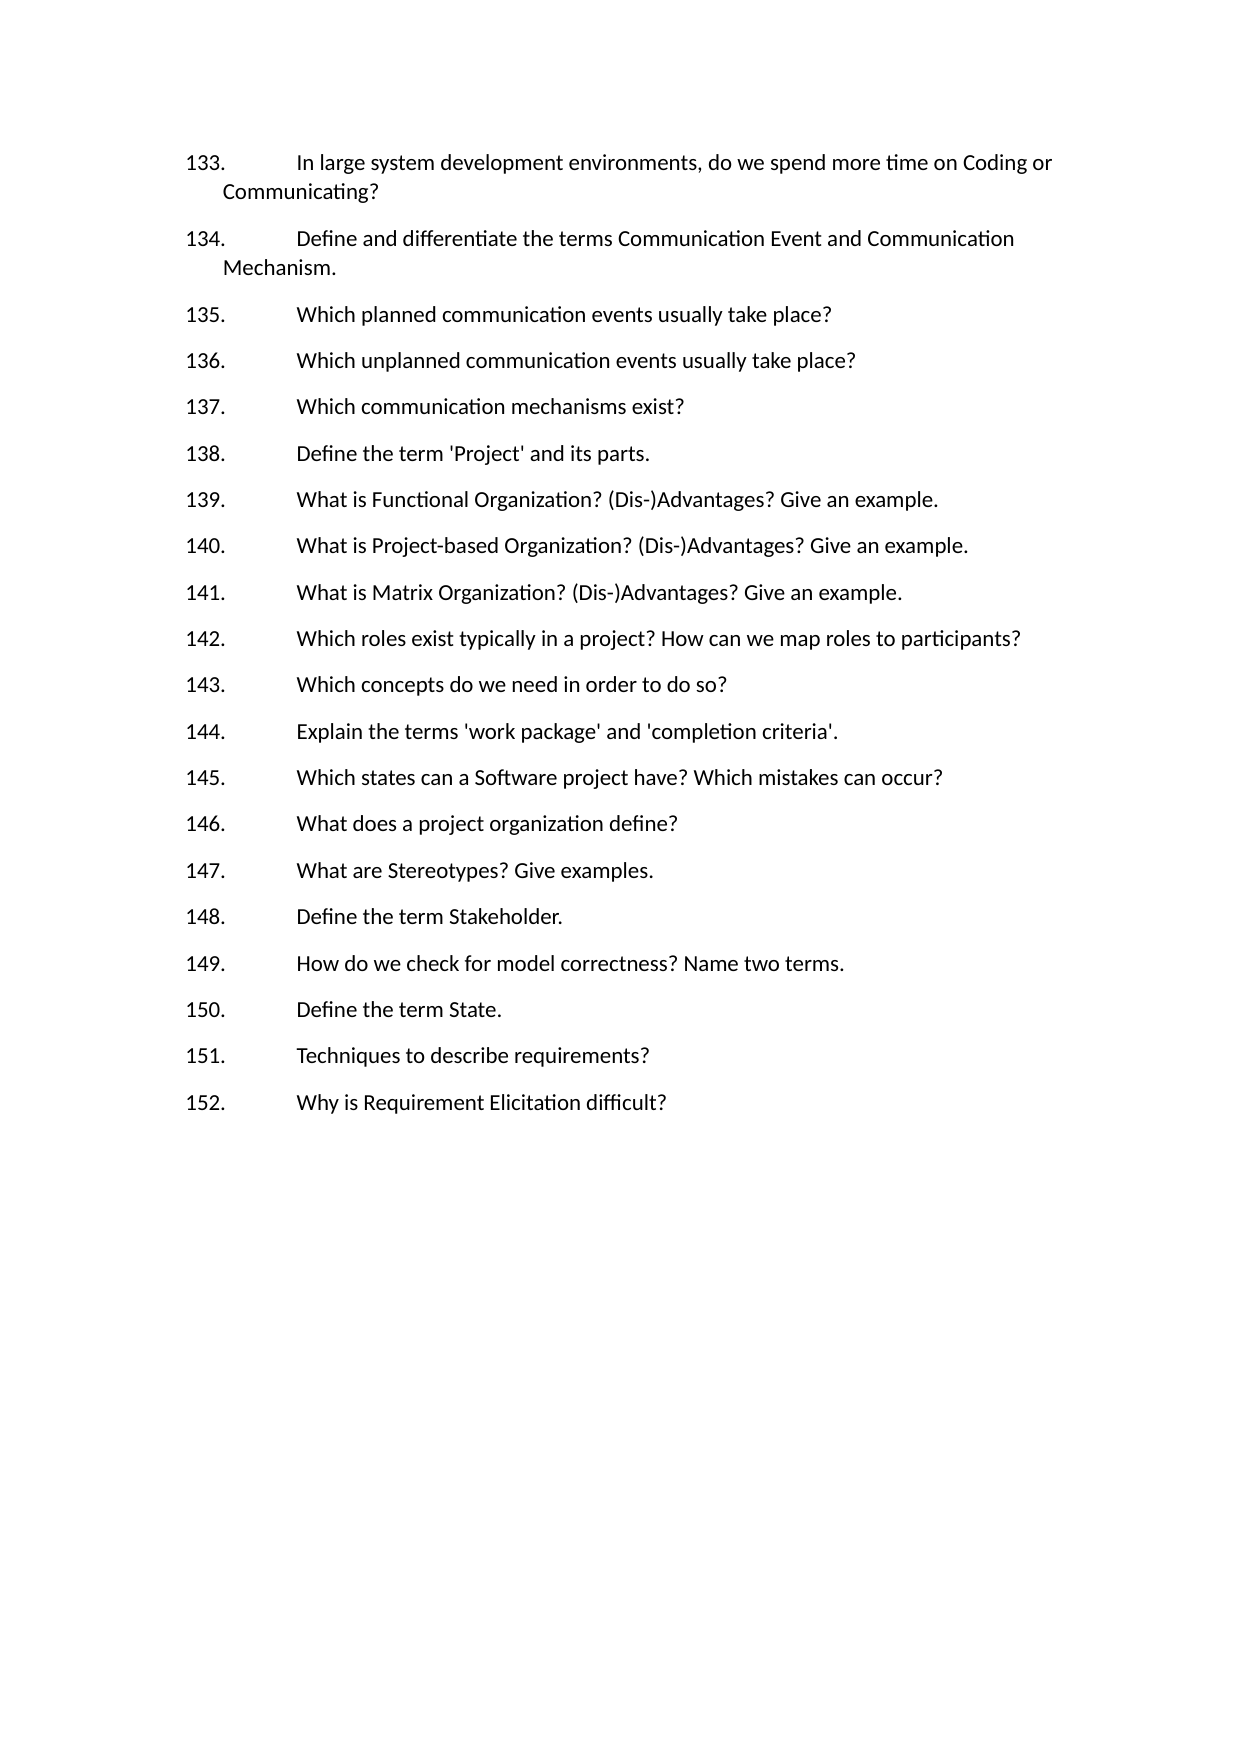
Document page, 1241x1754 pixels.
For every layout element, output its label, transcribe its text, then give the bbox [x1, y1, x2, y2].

list What does a project organization define? [185, 809, 1093, 838]
list What is Functional Organization? (Dis-)Advantages? Give an example. [185, 485, 1093, 513]
list Explain the terms 'work package' and 'completion criteria'. [185, 717, 1093, 745]
list Define the term State. [185, 995, 1093, 1023]
list Which roles exist typically in a project? How can we map roles to participants? [185, 624, 1093, 652]
list Which communication mechanisms exist? [185, 392, 1093, 420]
list Why is Requirement Elicitation difficult? [185, 1088, 1093, 1116]
list Which states can a Software project have? Which mistakes can occur? [185, 763, 1093, 791]
list Which concepts do we need in order to do so? [185, 671, 1093, 698]
list What is Project-based Organization? (Dis-)Advantages? Give an example. [185, 531, 1093, 559]
list Define and differentiate the terms Communication Event and Communication Mechanism. [185, 224, 1093, 281]
list Define the term 'Project' and its parts. [185, 439, 1093, 467]
list In large system development environments, do we spend more time on Coding or Communicating? [185, 148, 1093, 205]
list What are Stereotypes? Give examples. [185, 856, 1093, 884]
list How do we check for model correctness? Name two terms. [185, 949, 1093, 977]
list What is Matrix Organization? (Dis-)Advantages? Give an example. [185, 578, 1093, 606]
list Which unplanned communication events usually take place? [185, 346, 1093, 374]
list Techniques to describe requirements? [185, 1041, 1093, 1069]
list Define the term Stakeholder. [185, 902, 1093, 930]
list Which planned communication events usually take place? [185, 300, 1093, 328]
